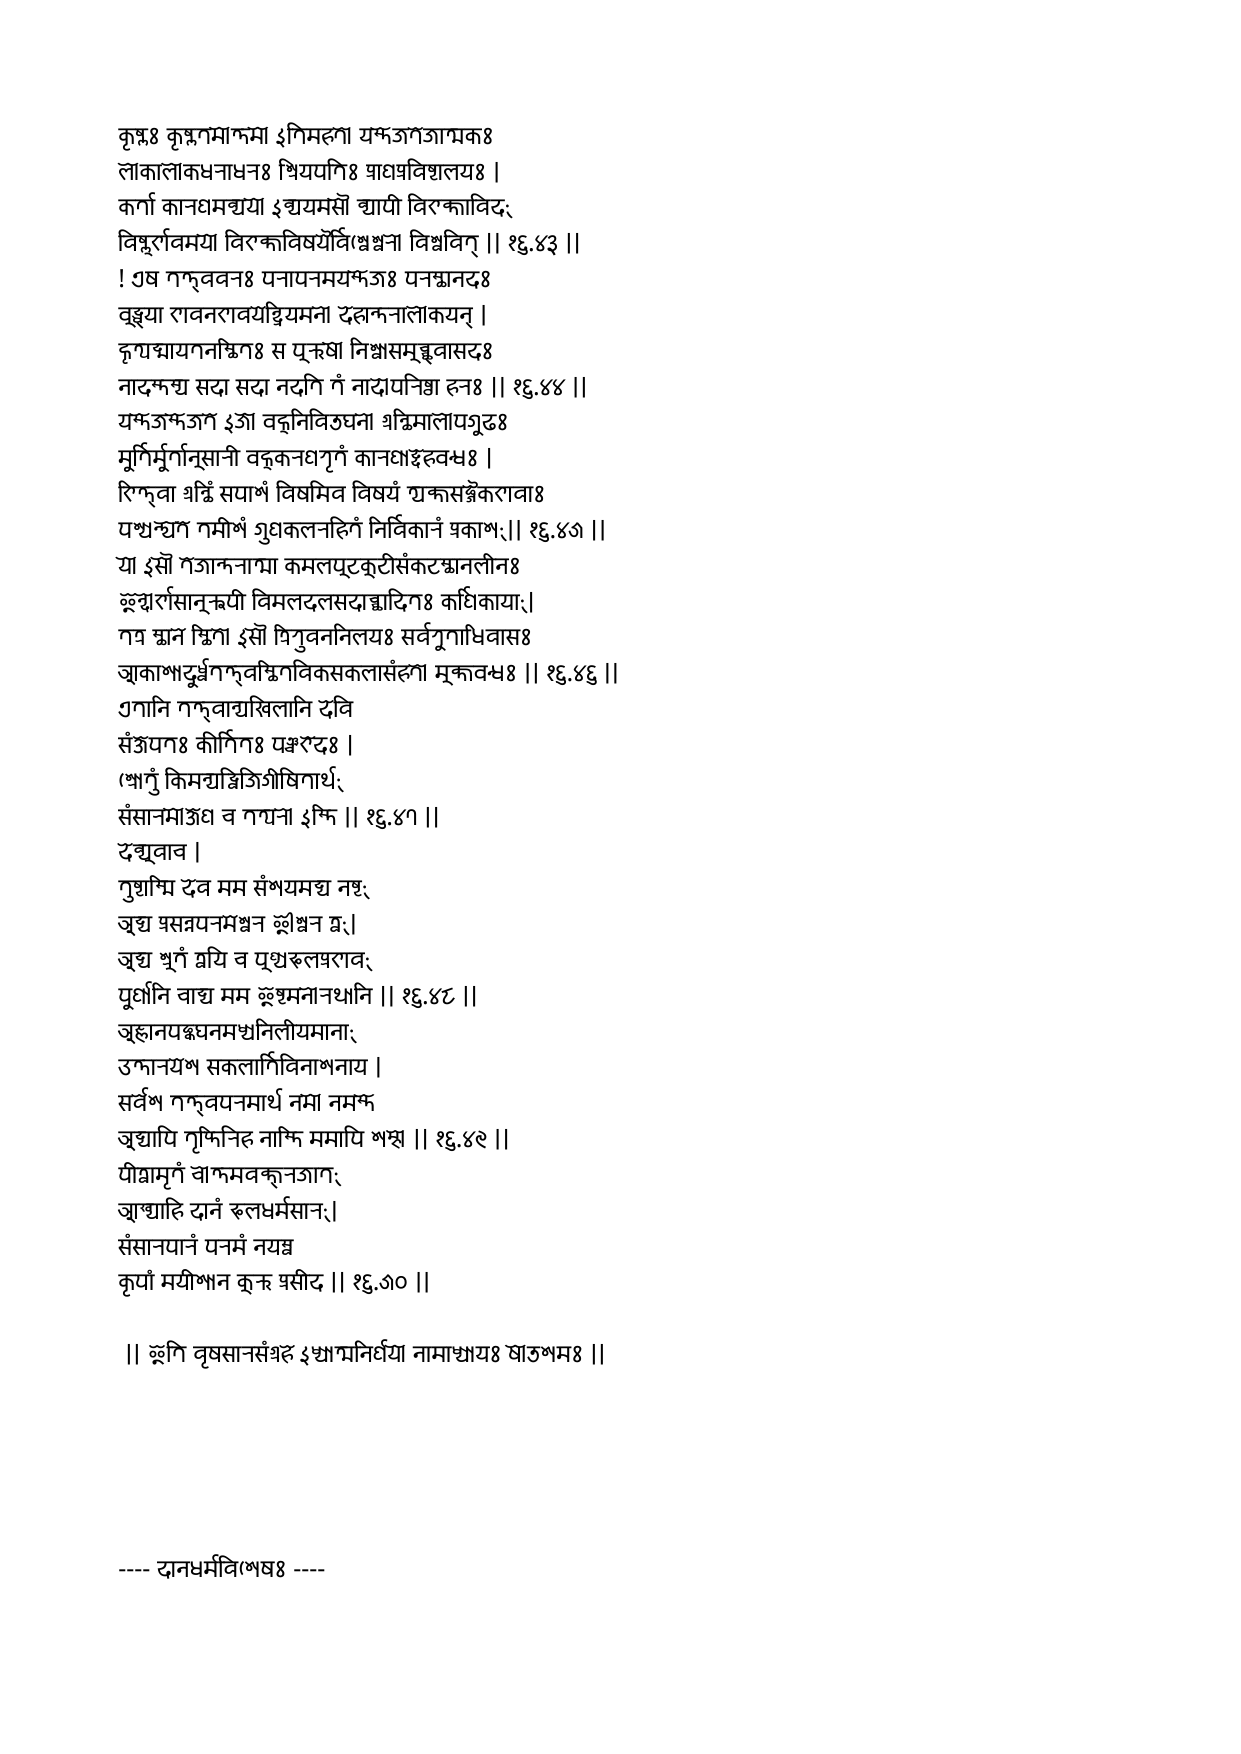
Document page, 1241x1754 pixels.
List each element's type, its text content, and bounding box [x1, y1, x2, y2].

text ---- 𑐡𑐵𑐣𑐢𑐬𑑂𑐩𑐰𑐶𑐱𑐾𑐲𑑅 ---- [118, 1551, 1122, 1587]
text 𑐳𑐬𑑂𑐰𑐾𑐱 𑐟𑐟𑑂𑐟𑑂𑐰𑐥𑐬𑐩𑐵𑐬𑑂𑐠 𑐣𑐩𑑀 𑐣𑐩𑐳𑑂𑐟𑐾 [118, 1086, 1122, 1121]
text 𑐀𑐖𑑂𑐘𑐵𑐣𑐥𑐒𑑂𑐎𑐑𑐣𑐩𑐢𑑂𑐫𑐣𑐶𑐮𑐷𑐫𑐩𑐵𑐣𑐵𑑈 [118, 1014, 1122, 1050]
text 𑐁𑐎𑐵𑐱𑐵𑐡𑐹𑐬𑑂𑐢𑑂𑐰𑐟𑐟𑑂𑐟𑑂𑐰𑐳𑑂𑐠𑐶𑐟𑐰𑐶𑐎𑐳𑐎𑐮𑐵𑐳𑑄𑐴𑐟𑑀 𑐩𑐸𑐎𑑂𑐟𑐧𑐣𑑂𑐢𑑅 𑑋𑑋 𑑑𑑖.𑑔𑑖 𑑋𑑋 [118, 656, 1122, 691]
text 𑐁𑐏𑑂𑐫𑐵𑐴𑐶 𑐡𑐵𑐣𑑄 𑐦𑐮𑐢𑐬𑑂𑐩𑐳𑐵𑐬𑑈𑑋 [118, 1193, 1122, 1229]
text 𑐫𑑀 𑑇𑐳𑑁 𑐟𑐾𑐖𑐵𑐣𑑂𑐟𑐬𑐵𑐟𑑂𑐩𑐵 𑐎𑐩𑐮𑐥𑐸𑐚𑐎𑐸𑐚𑐷𑐳𑑄𑐎𑐚𑐳𑑂𑐠𑐵𑐣𑐮𑐷𑐣𑑅 [118, 548, 1122, 584]
text 𑐎𑐺𑐥𑐵𑑄 𑐩𑐫𑐷𑐱𑐵𑐣 𑐎𑐸𑐬𑐸 𑐥𑑂𑐬𑐳𑐷𑐡 𑑋𑑋 𑑑𑑖.𑑕𑑐 𑑋𑑋 [118, 1265, 1122, 1301]
text 𑐟𑐸𑐲𑑂𑐚𑐵𑐳𑑂𑐩𑐶 𑐡𑐾𑐰 𑐩𑐩 𑐳𑑄𑐱𑐫𑐩𑐡𑑂𑐫 𑐣𑐲𑑂𑐚𑑈 [118, 871, 1122, 906]
text 𑐫𑐳𑑂𑐟𑐾𑐖𑐳𑑂𑐟𑐾𑐖𑐟𑐾 𑑇𑐖𑑀 𑐧𑐴𑐸𑐣𑐶𑐰𑐶𑐜𑐑𑐣𑑀 𑐐𑑂𑐬𑐣𑑂𑐠𑐶𑐩𑐵𑐮𑑀𑐥𑐐𑐹𑐝𑑅 [118, 405, 1122, 441]
text ! 𑐊𑐲 𑐟𑐟𑑂𑐟𑑂𑐰𑐰𑐬𑑅 𑐥𑐬𑐵𑐥𑐬𑐩𑐫𑐳𑑂𑐟𑐾𑐖𑑅 𑐥𑐬𑐳𑑂𑐠𑐵𑐣𑐡𑑅 [118, 261, 1122, 297]
text 𑑋𑑋 𑐂𑐟𑐶 𑐰𑐺𑐲𑐳𑐵𑐬𑐳𑑄𑐐𑑂𑐬𑐴𑐾 𑑇𑐢𑑂𑐫𑐵𑐟𑑂𑐩𑐣𑐶𑐬𑑂𑐞𑐫𑑀 𑐣𑐵𑐩𑐵𑐢𑑂𑐫𑐵𑐫𑑅 𑐲𑑀𑐜𑐱𑐩𑑅 𑑋𑑋 [118, 1336, 1122, 1372]
text 𑐂𑐣𑑂𑐡𑑀𑐬𑑂𑐨𑐵𑐳𑐵𑐣𑐸𑐬𑐹𑐥𑐷 𑐰𑐶𑐩𑐮𑐡𑐮𑐳𑐡𑐵𑐔𑑂𑐕𑐵𑐡𑐶𑐟𑑅 𑐎𑐬𑑂𑐞𑐶𑐎𑐵𑐫𑐵𑑈𑑋 [118, 584, 1122, 620]
text 𑐱𑑂𑐬𑑀𑐟𑐸𑑄 𑐎𑐶𑐩𑐣𑑂𑐫𑐡𑑂𑐰𑐶𑐖𑐶𑐐𑐷𑐲𑐶𑐟𑐵𑐬𑑂𑐠𑑈 [118, 763, 1122, 799]
text 𑐡𑐾𑐰𑑂𑐫𑐸𑐰𑐵𑐔 𑑋 [118, 835, 1122, 871]
text 𑐀𑐡𑑂𑐫𑐵𑐥𑐶 𑐟𑐺𑐥𑑂𑐟𑐶𑐬𑐶𑐴 𑐣𑐵𑐳𑑂𑐟𑐶 𑐩𑐩𑐵𑐥𑐶 𑐱𑐩𑑂𑐨𑑀 𑑋𑑋 𑑑𑑖.𑑔𑑙 𑑋𑑋 [118, 1121, 1122, 1157]
text 𑐰𑐶𑐲𑑂𑐞𑐸𑐬𑑂𑐨𑐵𑐰𑐩𑐫𑑀 𑐰𑐶𑐨𑐎𑑂𑐟𑐰𑐶𑐲𑐫𑐿𑐬𑑂𑐰𑐶𑐱𑑂𑐰𑐾𑐱𑑂𑐰𑐬𑑀 𑐰𑐶𑐱𑑂𑐰𑐰𑐶𑐟𑑂 𑑋𑑋 𑑑𑑖.𑑔𑑓 𑑋𑑋 [118, 226, 1122, 261]
text 𑐟𑐟𑑂𑐬 𑐳𑑂𑐠𑐵𑐣𑐾 𑐳𑑂𑐠𑐶𑐟𑑀 𑑇𑐳𑑁 𑐟𑑂𑐬𑐶𑐨𑐸𑐰𑐣𑐣𑐶𑐮𑐫𑑅 𑐳𑐬𑑂𑐰𑐨𑐹𑐟𑐵𑐢𑐶𑐰𑐵𑐳𑑅 [118, 620, 1122, 656]
text 𑐣𑐵𑐡𑐳𑑂𑐟𑐳𑑂𑐫 𑐳𑐡𑐵 𑐳𑐡𑐵 𑐣𑐡𑐟𑐶 𑐟𑑄 𑐣𑐵𑐡𑑀𑐥𑐬𑐶𑐲𑑂𑐛𑐵 𑐴𑐬𑑅 𑑋𑑋 𑑑𑑖.𑑔𑑔 𑑋𑑋 [118, 369, 1122, 405]
text 𑐴𑐺𑐟𑑂𑐥𑐡𑑂𑐩𑐵𑐫𑐟𑐣𑐳𑑂𑐠𑐶𑐟𑑅 𑐳 𑐥𑐸𑐬𑐸𑐲𑑀 𑐣𑐶𑐱𑑂𑐰𑐵𑐳𑐩𑐸𑐔𑑂𑐕𑑂𑐰𑐵𑐳𑐡𑑅 [118, 333, 1122, 369]
text 𑐥𑐷𑐟𑑂𑐰𑐵𑐩𑐺𑐟𑑄 𑐔𑑀𑐟𑑂𑐟𑐩𑐰𑐎𑑂𑐟𑑂𑐬𑐖𑐵𑐟𑑈 [118, 1157, 1122, 1193]
text 𑐳𑑄𑐎𑑂𑐲𑐾𑐥𑐟𑑅 𑐎𑐷𑐬𑑂𑐟𑐶𑐟𑑅 𑐥𑐘𑑂𑐔𑐨𑐾𑐡𑑅 𑑋 [118, 727, 1122, 763]
text 𑐮𑑀𑐎𑐵𑐮𑑀𑐎𑐢𑐬𑐵𑐢𑐬𑑅 𑐱𑑂𑐬𑐶𑐫𑐥𑐟𑐶𑑅 𑐥𑑂𑐬𑐵𑐞𑐥𑑂𑐬𑐰𑐶𑐲𑑂𑐚𑐵𑐮𑐫𑑅 𑑋 [118, 154, 1122, 190]
text 𑐥𑐱𑑂𑐫𑐣𑑂𑐟𑑂𑐫𑐾𑐟𑐾 𑐟𑐩𑐷𑐱𑑄 𑐐𑐸𑐞𑐎𑐮𑐬𑐴𑐶𑐟𑑄 𑐣𑐶𑐬𑑂𑐰𑐶𑐎𑐵𑐬𑑄 𑐥𑑂𑐬𑐎𑐵𑐱𑑈𑑋𑑋 𑑑𑑖.𑑔𑑕 𑑋𑑋 [118, 512, 1122, 548]
text 𑐎𑐺𑐲𑑂𑐞𑑅 𑐎𑐺𑐲𑑂𑐞𑐟𑐩𑑀𑐟𑑂𑐟𑐩𑑀 𑑇𑐟𑐶𑐩𑐴𑐟𑑀 𑐫𑐳𑑂𑐟𑐾𑐖𑐟𑐾𑐖𑐵𑐟𑑂𑐩𑐎𑑅 [118, 118, 1122, 154]
text 𑐧𑐸𑐡𑑂𑐢𑑂𑐫𑐵 𑐨𑐵𑐰𑐣𑐨𑐵𑐰𑐫𑐾𑐣𑑂𑐡𑑂𑐬𑐶𑐫𑐩𑐣𑑀 𑐡𑐾𑐴𑐵𑐣𑑂𑐟𑐬𑐵𑐮𑑀𑐎𑐫𑐣𑑂 𑑋 [118, 297, 1122, 333]
text 𑐀𑐡𑑂𑐫 𑐱𑑂𑐬𑐸𑐟𑑄 𑐟𑑂𑐰𑐫𑐶 𑐔 𑐥𑐸𑐞𑑂𑐫𑐦𑐮𑐥𑑂𑐬𑐨𑐵𑐰𑑈 [118, 942, 1122, 978]
text 𑐳𑑄𑐳𑐵𑐬𑐥𑐵𑐬𑑄 𑐥𑐬𑐩𑑄 𑐣𑐫𑐳𑑂𑐰 [118, 1229, 1122, 1265]
text 𑐥𑐹𑐬𑑂𑐞𑐵𑐣𑐶 𑐔𑐵𑐡𑑂𑐫 𑐩𑐩 𑐂𑐲𑑂𑐚𑐩𑐣𑑀𑐬𑐠𑐵𑐣𑐶 𑑋𑑋 𑑑𑑖.𑑔𑑘 𑑋𑑋 [118, 978, 1122, 1014]
text 𑐀𑐡𑑂𑐫 𑐥𑑂𑐬𑐳𑐣𑑂𑐣𑐥𑐬𑐩𑐾𑐱𑑂𑐰𑐬 𑐃𑐱𑑂𑐰𑐬 𑐟𑑂𑐰𑑈𑑋 [118, 906, 1122, 942]
text 𑐨𑐶𑐟𑑂𑐟𑑂𑐰𑐵 𑐐𑑂𑐬𑐣𑑂𑐠𑐶𑑄 𑐳𑐥𑐵𑐱𑑄 𑐰𑐶𑐲𑐩𑐶𑐰 𑐰𑐶𑐲𑐫𑑄 𑐟𑑂𑐫𑐎𑑂𑐟𑐳𑐒𑑂𑐐𑐿𑐎𑐨𑐵𑐰𑐵𑑅 [118, 476, 1122, 512]
text 𑐄𑐟𑑂𑐟𑐵𑐬𑐫𑐾𑐱 𑐳𑐎𑐮𑐵𑐬𑑂𑐟𑐶𑐰𑐶𑐣𑐵𑐱𑐣𑐵𑐫 𑑋 [118, 1050, 1122, 1086]
text 𑐎𑐬𑑂𑐟𑐵 𑐎𑐵𑐬𑐞𑐩𑐰𑑂𑐫𑐫𑑀 𑑇𑐰𑑂𑐫𑐫𑐩𑐳𑑁 𑐰𑑂𑐫𑐵𑐥𑐷 𑐰𑐶𑐨𑐎𑑂𑐟𑐵𑐰𑐶𑐡𑑈 [118, 190, 1122, 226]
text 𑐳𑑄𑐳𑐵𑐬𑐩𑑀𑐎𑑂𑐲𑐾𑐞 𑐔 𑐟𑐟𑑂𑐥𑐬𑑀 𑑇𑐳𑑂𑐟𑐶 𑑋𑑋 𑑑𑑖.𑑔𑑗 𑑋𑑋 [118, 799, 1122, 835]
text 𑐊𑐟𑐵𑐣𑐶 𑐟𑐟𑑂𑐟𑑂𑐰𑐵𑐣𑑂𑐫𑐏𑐶𑐮𑐵𑐣𑐶 𑐡𑐾𑐰𑐶 [118, 691, 1122, 727]
text 𑐩𑐹𑐬𑑂𑐟𑐶𑐬𑑂𑐩𑐹𑐬𑑂𑐟𑐵𑐣𑐸𑐳𑐵𑐬𑐷 𑐧𑐴𑐸𑐎𑐬𑐞𑐨𑐺𑐟𑑄 𑐎𑐵𑐬𑐞𑐵𑐡𑑂𑐡𑐾𑐴𑐧𑐣𑑂𑐢𑑅 𑑋 [118, 441, 1122, 476]
